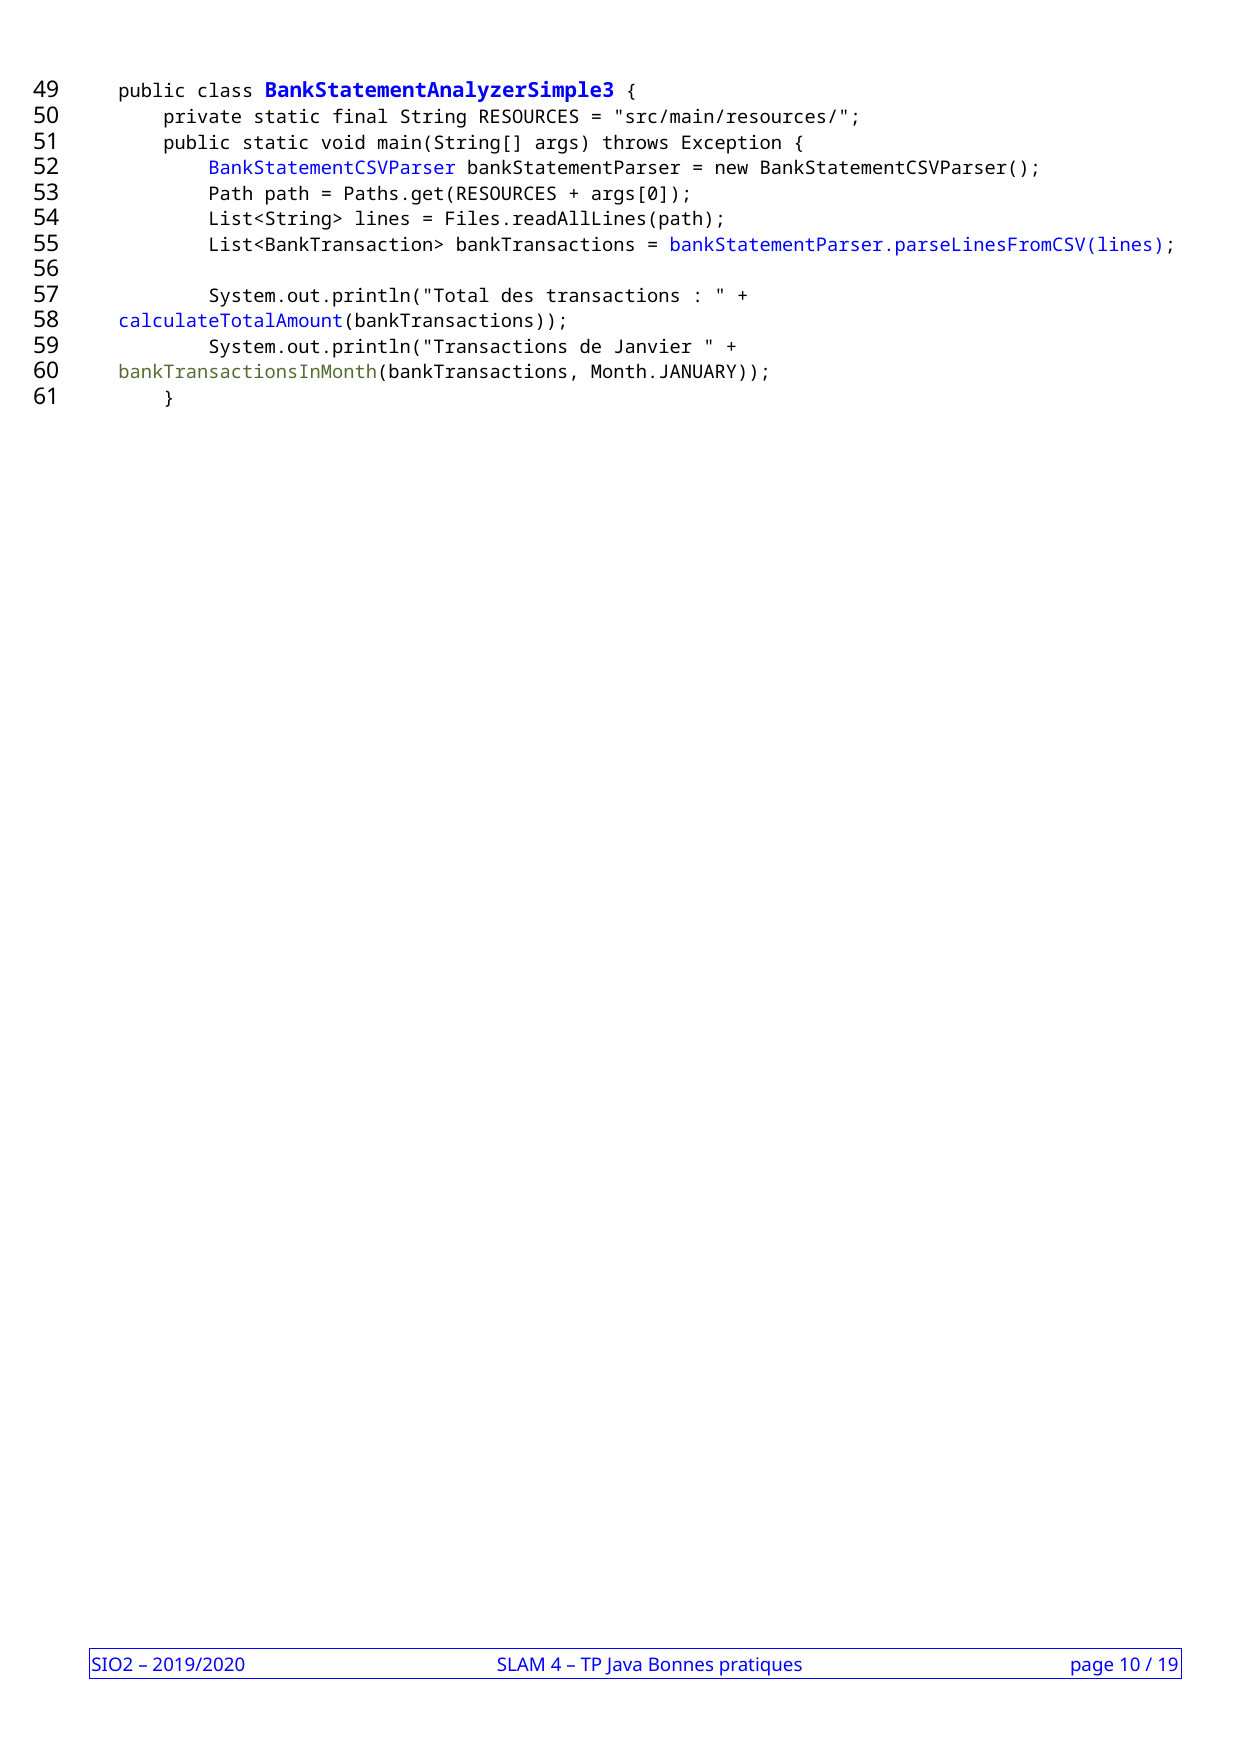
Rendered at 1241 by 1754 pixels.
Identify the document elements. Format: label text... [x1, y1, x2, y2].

text public class BankStatementAnalyzerSimple3 { private static final String RESOURCES = "src/main/resources/"; public static void main(String[] args) throws Exception { BankStatementCSVParser bankStatementParser = new BankStatementCSVParser(); Path path = Paths.get(RESOURCES + args[0]); List<String> lines = Files.readAllLines(path); List<BankTransaction> bankTransactions = bankStatementParser.parseLinesFromCSV(lines); System.out.println("Total des transactions : " + calculateTotalAmount(bankTransactions)); System.out.println("Transactions de Janvier " + bankTransactionsInMonth(bankTransactions, Month.JANUARY)); } [118, 75, 1181, 441]
